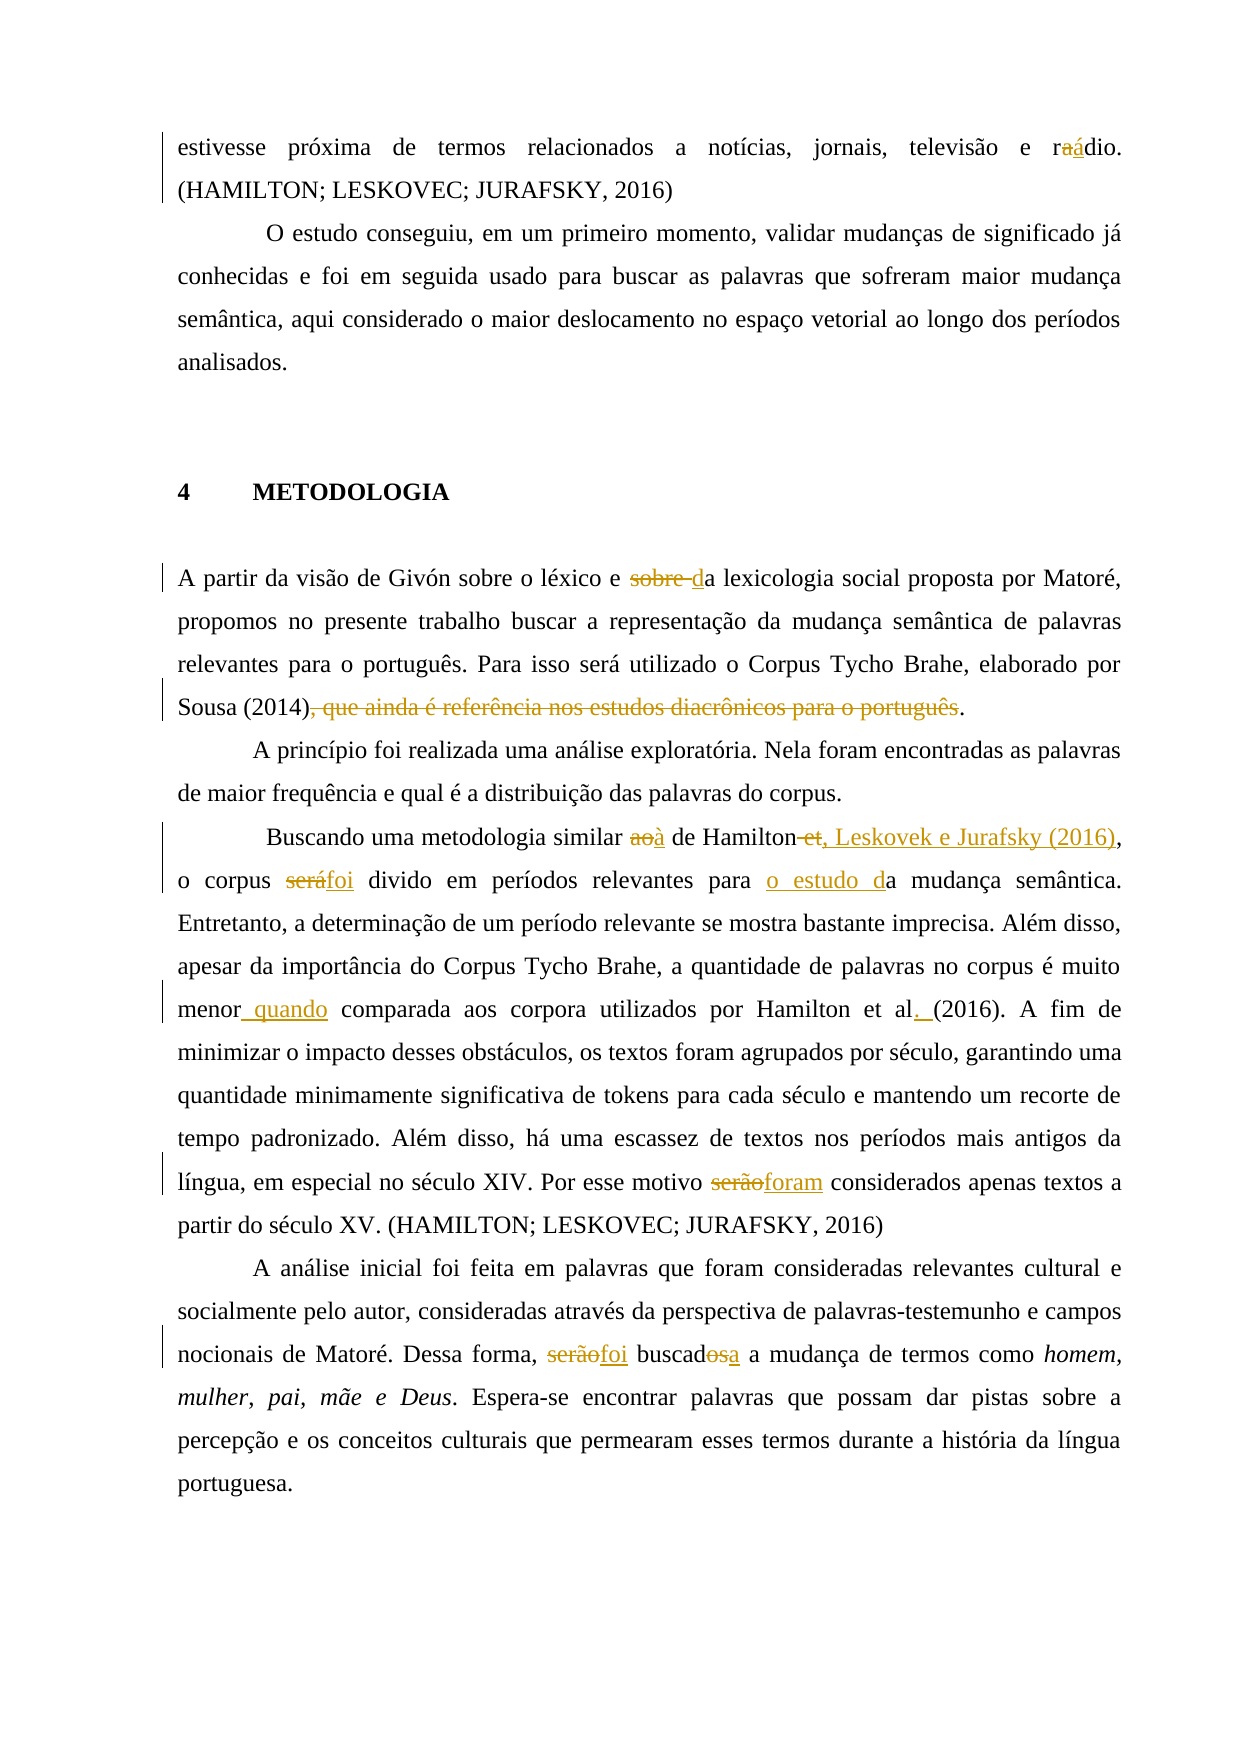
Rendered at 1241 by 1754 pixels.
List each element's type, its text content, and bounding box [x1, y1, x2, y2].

text estivesse próxima de termos relacionados a notícias, jornais, televisão e rádio. (HAMILTON; LESKOVEC; JURAFSKY, 2016) [177, 132, 1122, 203]
text A partir da visão de Givón sobre o léxico e da lexicologia social proposta por Matoré, propomos no presente trabalho buscar a representação da mudança semântica de palavras relevantes para o português. Para isso será utilizado o Corpus Tycho Brahe, elaborado por Sousa (2014). [177, 563, 1122, 721]
text A princípio foi realizada uma análise exploratória. Nela foram encontradas as palavras de maior frequência e qual é a distribuição das palavras do corpus. [177, 735, 1122, 807]
subtitle 4 Metodologia [177, 477, 1122, 505]
text A análise inicial foi feita em palavras que foram consideradas relevantes cultural e socialmente pelo autor, consideradas através da perspectiva de palavras-testemunho e campos nocionais de Matoré. Dessa forma, foi buscada a mudança de termos como homem, mulher, pai, mãe e Deus. Espera-se encontrar palavras que possam dar pistas sobre a percepção e os conceitos culturais que permearam esses termos durante a história da língua portuguesa. [177, 1253, 1122, 1497]
text Buscando uma metodologia similar à de Hamilton, Leskovek e Jurafsky (2016), o corpus foi divido em períodos relevantes para o estudo da mudança semântica. Entretanto, a determinação de um período relevante se mostra bastante imprecisa. Além disso, apesar da importância do Corpus Tycho Brahe, a quantidade de palavras no corpus é muito menor quando comparada aos corpora utilizados por Hamilton et al. (2016). A fim de minimizar o impacto desses obstáculos, os textos foram agrupados por século, garantindo uma quantidade minimamente significativa de tokens para cada século e mantendo um recorte de tempo padronizado. Além disso, há uma escassez de textos nos períodos mais antigos da língua, em especial no século XIV. Por esse motivo foram considerados apenas textos a partir do século XV. (HAMILTON; LESKOVEC; JURAFSKY, 2016) [177, 822, 1122, 1238]
text O estudo conseguiu, em um primeiro momento, validar mudanças de significado já conhecidas e foi em seguida usado para buscar as palavras que sofreram maior mudança semântica, aqui considerado o maior deslocamento no espaço vetorial ao longo dos períodos analisados. [177, 218, 1122, 376]
